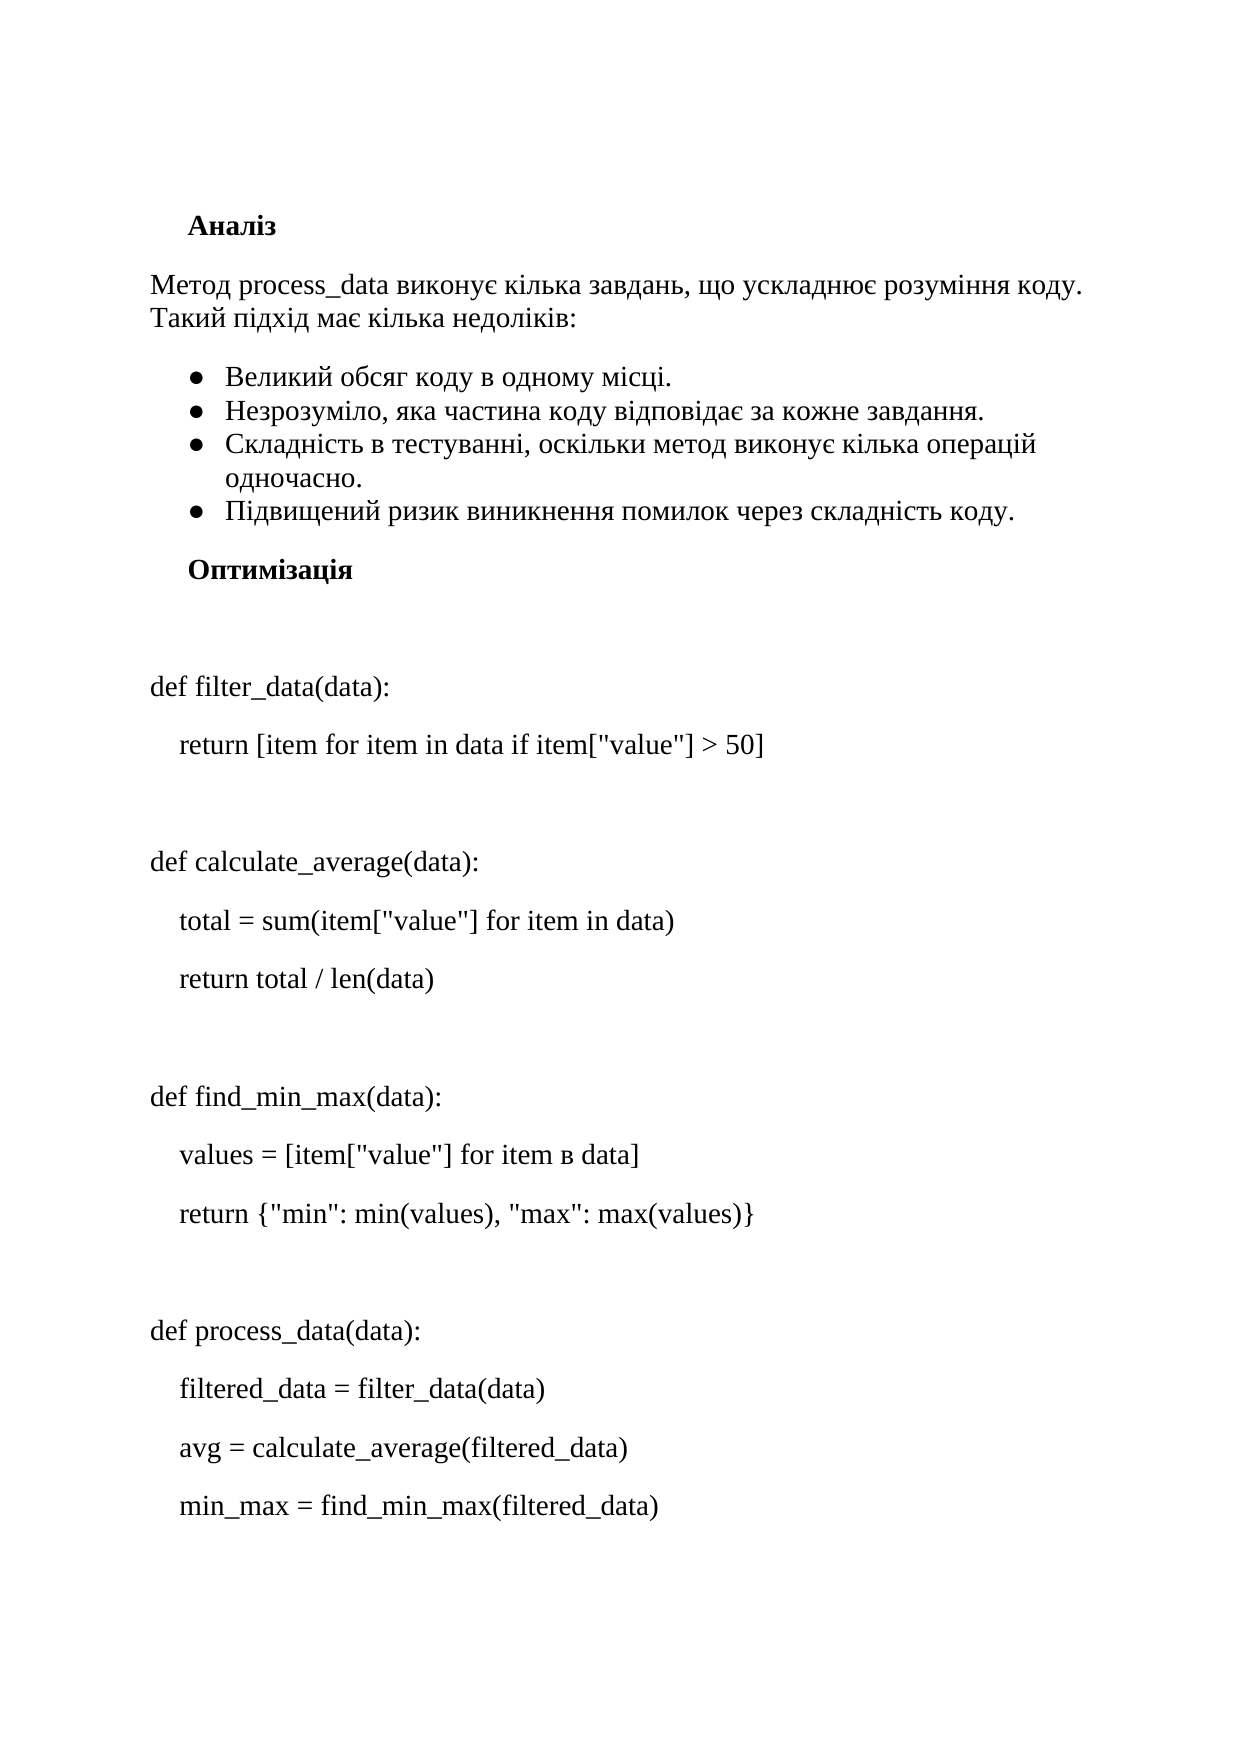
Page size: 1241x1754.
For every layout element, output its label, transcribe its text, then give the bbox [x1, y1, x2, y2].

text return total / len(data) [150, 962, 1090, 995]
subtitle Аналіз [187, 208, 1090, 242]
text min_max = find_min_max(filtered_data) [150, 1488, 1090, 1522]
text filtered_data = filter_data(data) [150, 1371, 1090, 1405]
list Незрозуміло, яка частина коду відповідає за кожне завдання. [187, 393, 1090, 426]
text def filter_data(data): [150, 669, 1090, 702]
list Складність в тестуванні, оскільки метод виконує кілька операцій одночасно. [187, 426, 1090, 493]
list Великий обсяг коду в одному місці. [187, 359, 1090, 393]
text def find_min_max(data): [150, 1079, 1090, 1112]
text return [item for item in data if item["value"] > 50] [150, 727, 1090, 761]
text values = [item["value"] for item в data] [150, 1137, 1090, 1171]
text def calculate_average(data): [150, 844, 1090, 878]
text avg = calculate_average(filtered_data) [150, 1430, 1090, 1463]
subtitle Оптимізація [187, 552, 1090, 585]
text def process_data(data): [150, 1313, 1090, 1346]
text return {"min": min(values), "max": max(values)} [150, 1196, 1090, 1229]
text total = sum(item["value"] for item in data) [150, 903, 1090, 937]
list Підвищений ризик виникнення помилок через складність коду. [187, 493, 1090, 527]
text Метод process_data виконує кілька завдань, що ускладнює розуміння коду. Такий підхід має кілька недоліків: [150, 267, 1090, 334]
